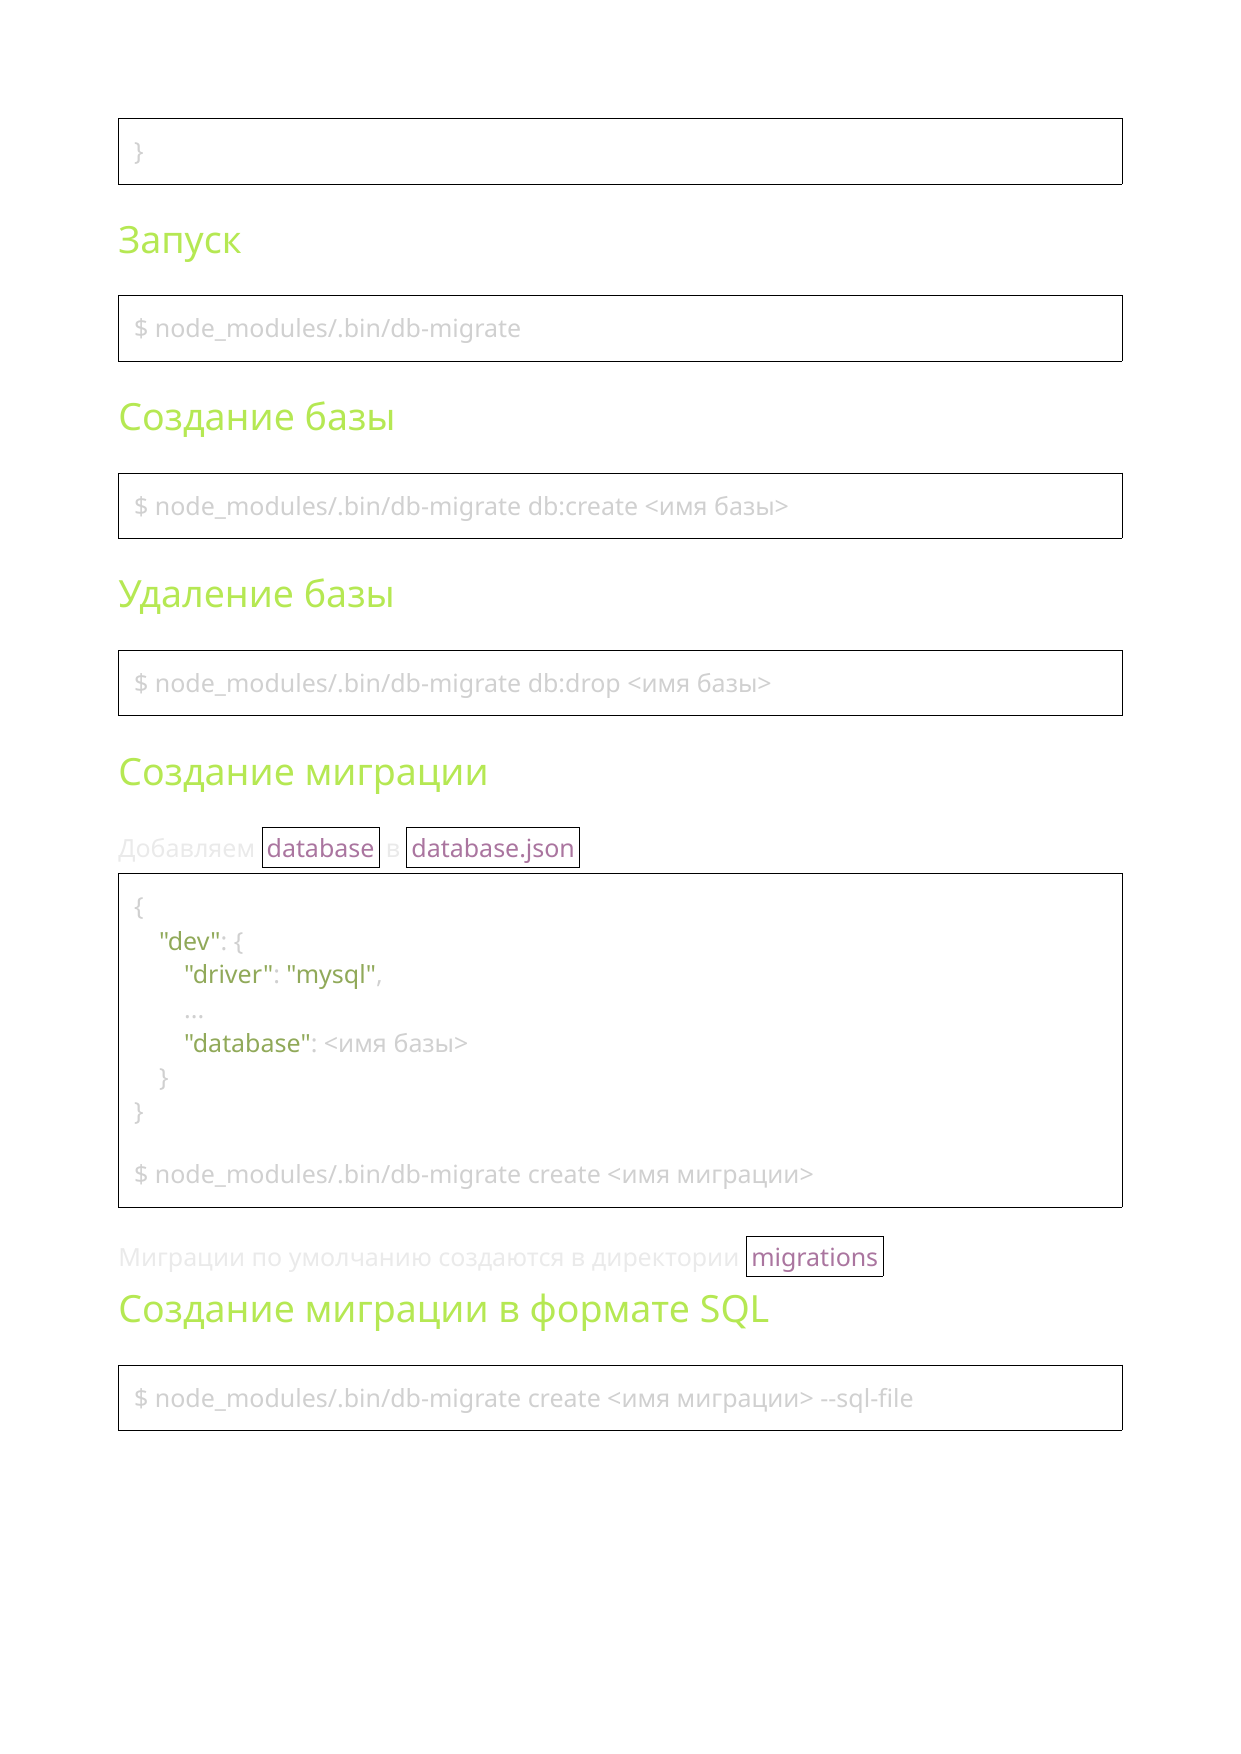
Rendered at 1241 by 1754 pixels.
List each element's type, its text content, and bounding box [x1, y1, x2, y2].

text } [249, 1044, 257, 1050]
subtitle Создание миграции в формате SQL [118, 1282, 1122, 1333]
subtitle Удаление базы [118, 568, 1122, 619]
subtitle Запуск [118, 213, 1122, 264]
text Миграции по умолчанию создаются в директории [118, 1236, 746, 1276]
text } [397, 1044, 404, 1050]
text $ node_modules/.bin/db-migrate create <имя миграции> [119, 1141, 1122, 1207]
text [580, 827, 1122, 867]
text database [263, 828, 379, 867]
text database.json [407, 828, 579, 867]
text Добавляем [118, 827, 262, 867]
subtitle Создание базы [118, 390, 1122, 441]
text в [380, 827, 406, 867]
text migrations [747, 1237, 883, 1276]
text } [196, 1044, 203, 1050]
text $ node_modules/.bin/db-migrate create <имя миграции> --sql-file [119, 1366, 1122, 1430]
text "dev": { [119, 907, 1122, 941]
text ... [119, 976, 1122, 1009]
text $ node_modules/.bin/db-migrate db:drop <имя базы> [119, 651, 1122, 715]
subtitle Создание миграции [118, 745, 1122, 796]
text $ node_modules/.bin/db-migrate [119, 296, 1122, 361]
text } [119, 1044, 1122, 1078]
text } [119, 119, 1122, 184]
text [884, 1236, 1122, 1276]
text "driver": "mysql", [119, 941, 1122, 976]
text } [119, 1078, 1122, 1127]
text $ node_modules/.bin/db-migrate db:create <имя базы> [119, 474, 1122, 538]
text "database": <имя базы> [119, 1009, 1122, 1044]
text { [119, 874, 1122, 907]
